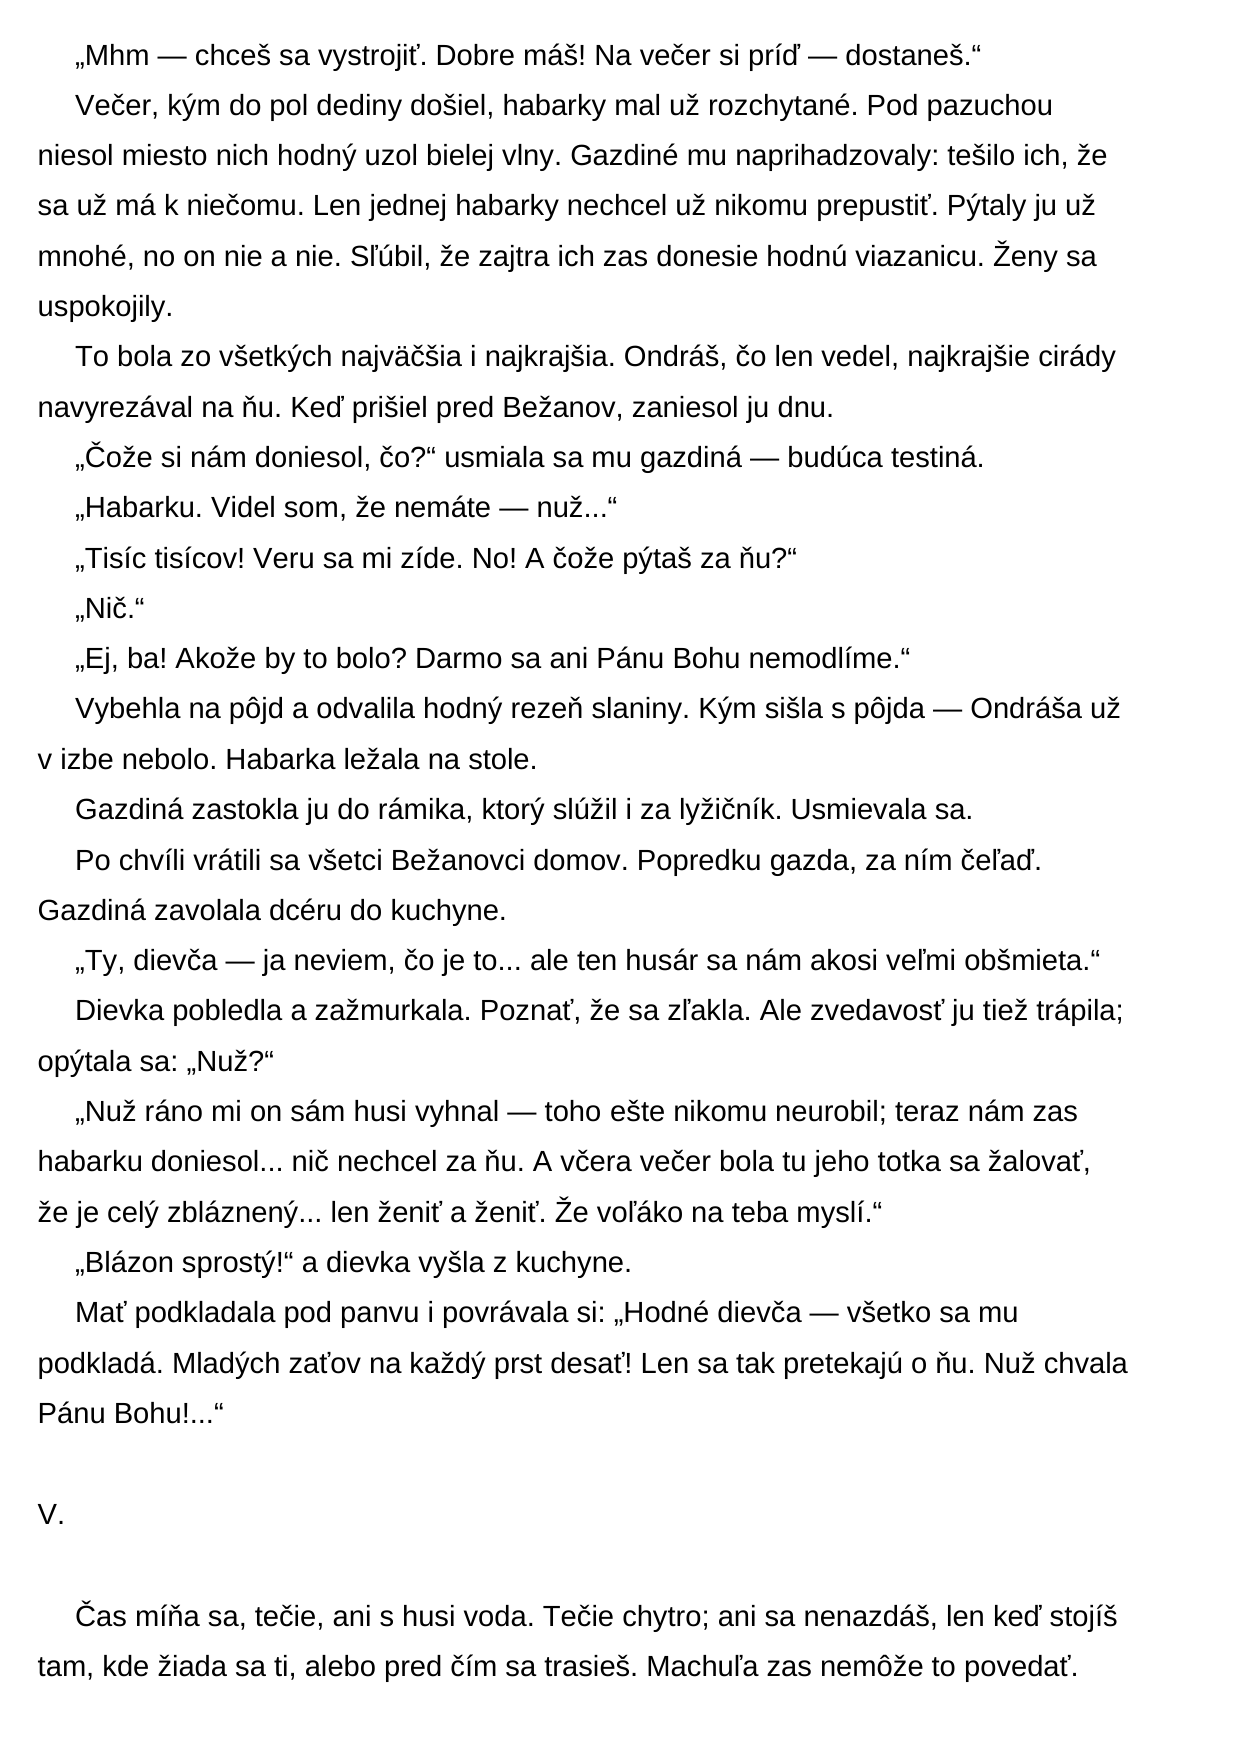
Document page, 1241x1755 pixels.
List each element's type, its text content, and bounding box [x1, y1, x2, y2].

text „Tisíc tisícov! Veru sa mi zíde. No! A čože pýtaš za ňu?“ [37, 541, 1130, 574]
text „Nič.“ [37, 591, 1130, 624]
text „Nuž ráno mi on sám husi vyhnal — toho ešte nikomu neurobil; teraz nám zas habarku doniesol... nič nechcel za ňu. A včera večer bola tu jeho totka sa žalovať, že je celý zbláznený... len ženiť a ženiť. Že voľáko na teba myslí.“ [37, 1094, 1130, 1228]
text „Habarku. Videl som, že nemáte — nuž...“ [37, 490, 1130, 524]
text Dievka pobledla a zažmurkala. Poznať, že sa zľakla. Ale zvedavosť ju tiež trápila; opýtala sa: „Nuž?“ [37, 993, 1130, 1077]
text „Blázon sprostý!“ a dievka vyšla z kuchyne. [37, 1245, 1130, 1278]
text Vybehla na pôjd a odvalila hodný rezeň slaniny. Kým sišla s pôjda — Ondráša už v izbe nebolo. Habarka ležala na stole. [37, 692, 1130, 775]
text Večer, kým do pol dediny došiel, habarky mal už rozchytané. Pod pazuchou niesol miesto nich hodný uzol bielej vlny. Gazdiné mu naprihadzovaly: tešilo ich, že sa už má k niečomu. Len jednej habarky nechcel už nikomu prepustiť. Pýtaly ju už mnohé, no on nie a nie. Sľúbil, že zajtra ich zas donesie hodnú viazanicu. Ženy sa uspokojily. [37, 88, 1130, 323]
text Gazdiná zastokla ju do rámika, ktorý slúžil i za lyžičník. Usmievala sa. [37, 792, 1130, 826]
text Po chvíli vrátili sa všetci Bežanovci domov. Popredku gazda, za ním čeľaď. Gazdiná zavolala dcéru do kuchyne. [37, 842, 1130, 926]
text „Ej, ba! Akože by to bolo? Darmo sa ani Pánu Bohu nemodlíme.“ [37, 641, 1130, 675]
text Čas míňa sa, tečie, ani s husi voda. Tečie chytro; ani sa nenazdáš, len keď stojíš tam, kde žiada sa ti, alebo pred čím sa trasieš. Machuľa zas nemôže to povedať. [37, 1599, 1130, 1682]
text „Čože si nám doniesol, čo?“ usmiala sa mu gazdiná — budúca testiná. [37, 440, 1130, 473]
text „Mhm — chceš sa vystrojiť. Dobre máš! Na večer si príď — dostaneš.“ [37, 37, 1130, 71]
text Mať podkladala pod panvu i povrávala si: „Hodné dievča — všetko sa mu podkladá. Mladých zaťov na každý prst desať! Len sa tak pretekajú o ňu. Nuž chvala Pánu Bohu!...“ [37, 1295, 1130, 1429]
text V. [37, 1497, 1130, 1531]
text To bola zo všetkých najväčšia i najkrajšia. Ondráš, čo len vedel, najkrajšie cirády navyrezával na ňu. Keď prišiel pred Bežanov, zaniesol ju dnu. [37, 339, 1130, 423]
text „Ty, dievča — ja neviem, čo je to... ale ten husár sa nám akosi veľmi obšmieta.“ [37, 943, 1130, 977]
